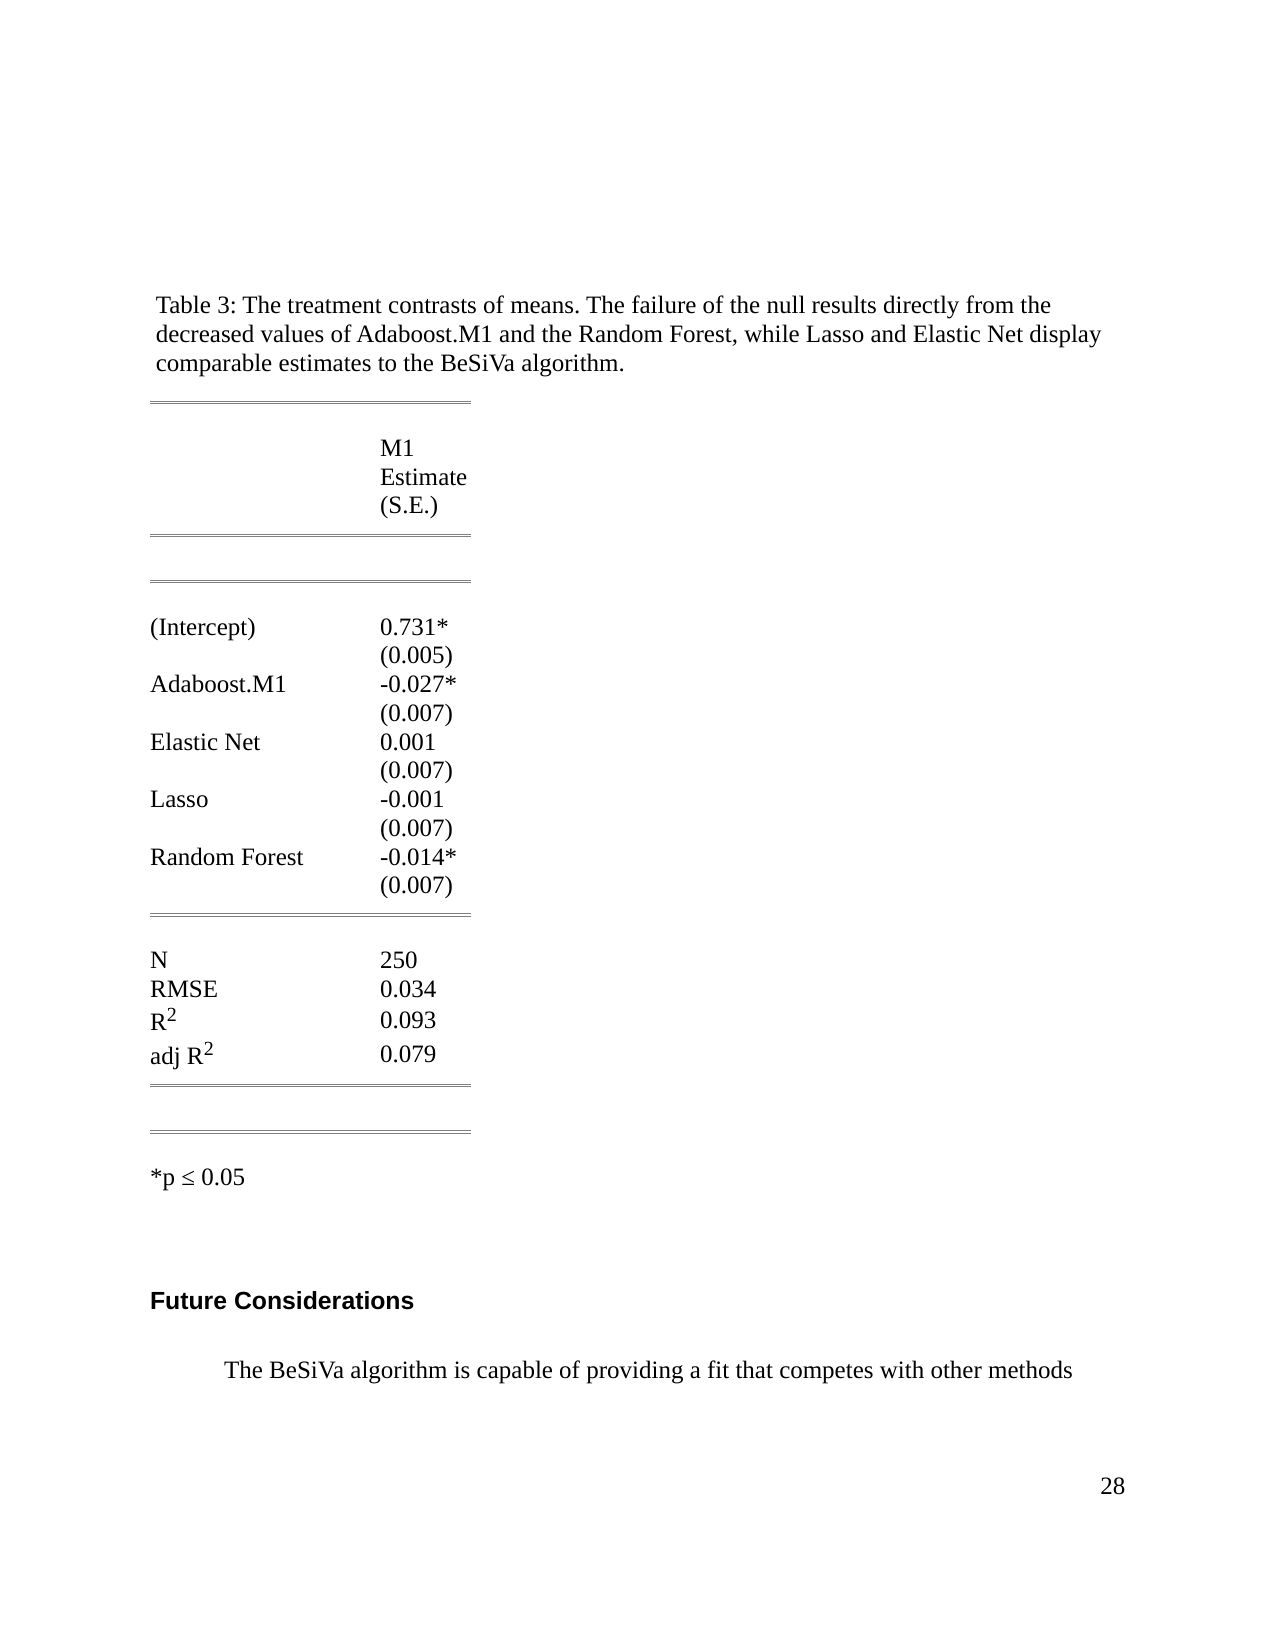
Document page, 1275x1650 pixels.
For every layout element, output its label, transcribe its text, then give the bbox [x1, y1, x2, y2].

table_cell 0.093 [380, 1003, 471, 1036]
table_cell (0.005) [380, 640, 471, 669]
table_cell -0.001 [380, 784, 471, 813]
table_cell 0.034 [380, 974, 471, 1003]
table_cell [150, 870, 380, 899]
table_cell [150, 640, 380, 669]
table_cell *p ≤ 0.05 [150, 1162, 471, 1191]
table_cell (0.007) [380, 698, 471, 727]
table_cell [150, 1087, 380, 1116]
table_cell [380, 387, 471, 401]
table_cell Estimate [380, 462, 471, 491]
table_cell Adaboost.M1 [150, 669, 380, 698]
table_cell -0.027* [380, 669, 471, 698]
table_cell [150, 433, 380, 462]
table_cell N [150, 945, 380, 974]
table_cell (0.007) [380, 755, 471, 784]
subtitle Future Considerations [150, 1286, 1125, 1314]
table_cell [150, 917, 380, 945]
table_cell 0.079 [380, 1036, 471, 1070]
table_cell [150, 387, 380, 401]
table_header [150, 382, 380, 387]
table_cell [380, 1116, 471, 1130]
table_cell R2 [150, 1003, 380, 1036]
table_cell adj R2 [150, 1036, 380, 1070]
table_cell [150, 491, 380, 519]
text The BeSiVa algorithm is capable of providing a fit that competes with other methods [150, 1355, 1125, 1384]
table_cell [380, 583, 471, 612]
table_cell Elastic Net [150, 727, 380, 755]
table_cell M1 [380, 433, 471, 462]
table_cell 0.731* [380, 612, 471, 640]
table_cell [380, 1134, 471, 1162]
table_cell [150, 698, 380, 727]
table_cell 250 [380, 945, 471, 974]
table_cell [150, 755, 380, 784]
table_cell -0.014* [380, 842, 471, 870]
table_cell [150, 1134, 380, 1162]
table_cell Lasso [150, 784, 380, 813]
table_header [380, 382, 471, 387]
table_cell [150, 1070, 380, 1084]
table_cell [380, 1087, 471, 1116]
table_cell [380, 537, 471, 565]
table_cell [150, 462, 380, 491]
table_cell [150, 813, 380, 842]
table_cell RMSE [150, 974, 380, 1003]
table_cell [150, 519, 380, 534]
table_cell [150, 537, 380, 565]
table_cell [380, 1070, 471, 1084]
table_cell [150, 1116, 380, 1130]
table_cell (S.E.) [380, 491, 471, 519]
table_cell [150, 404, 380, 433]
table_cell [150, 899, 380, 913]
table_cell [380, 404, 471, 433]
table_cell (Intercept) [150, 612, 380, 640]
table_cell (0.007) [380, 870, 471, 899]
table_cell [150, 583, 380, 612]
table_cell [380, 565, 471, 580]
table_cell Random Forest [150, 842, 380, 870]
table_cell [380, 899, 471, 913]
table_cell (0.007) [380, 813, 471, 842]
table_cell [150, 565, 380, 580]
table_cell [380, 519, 471, 534]
table_cell 0.001 [380, 727, 471, 755]
table_cell [380, 917, 471, 945]
